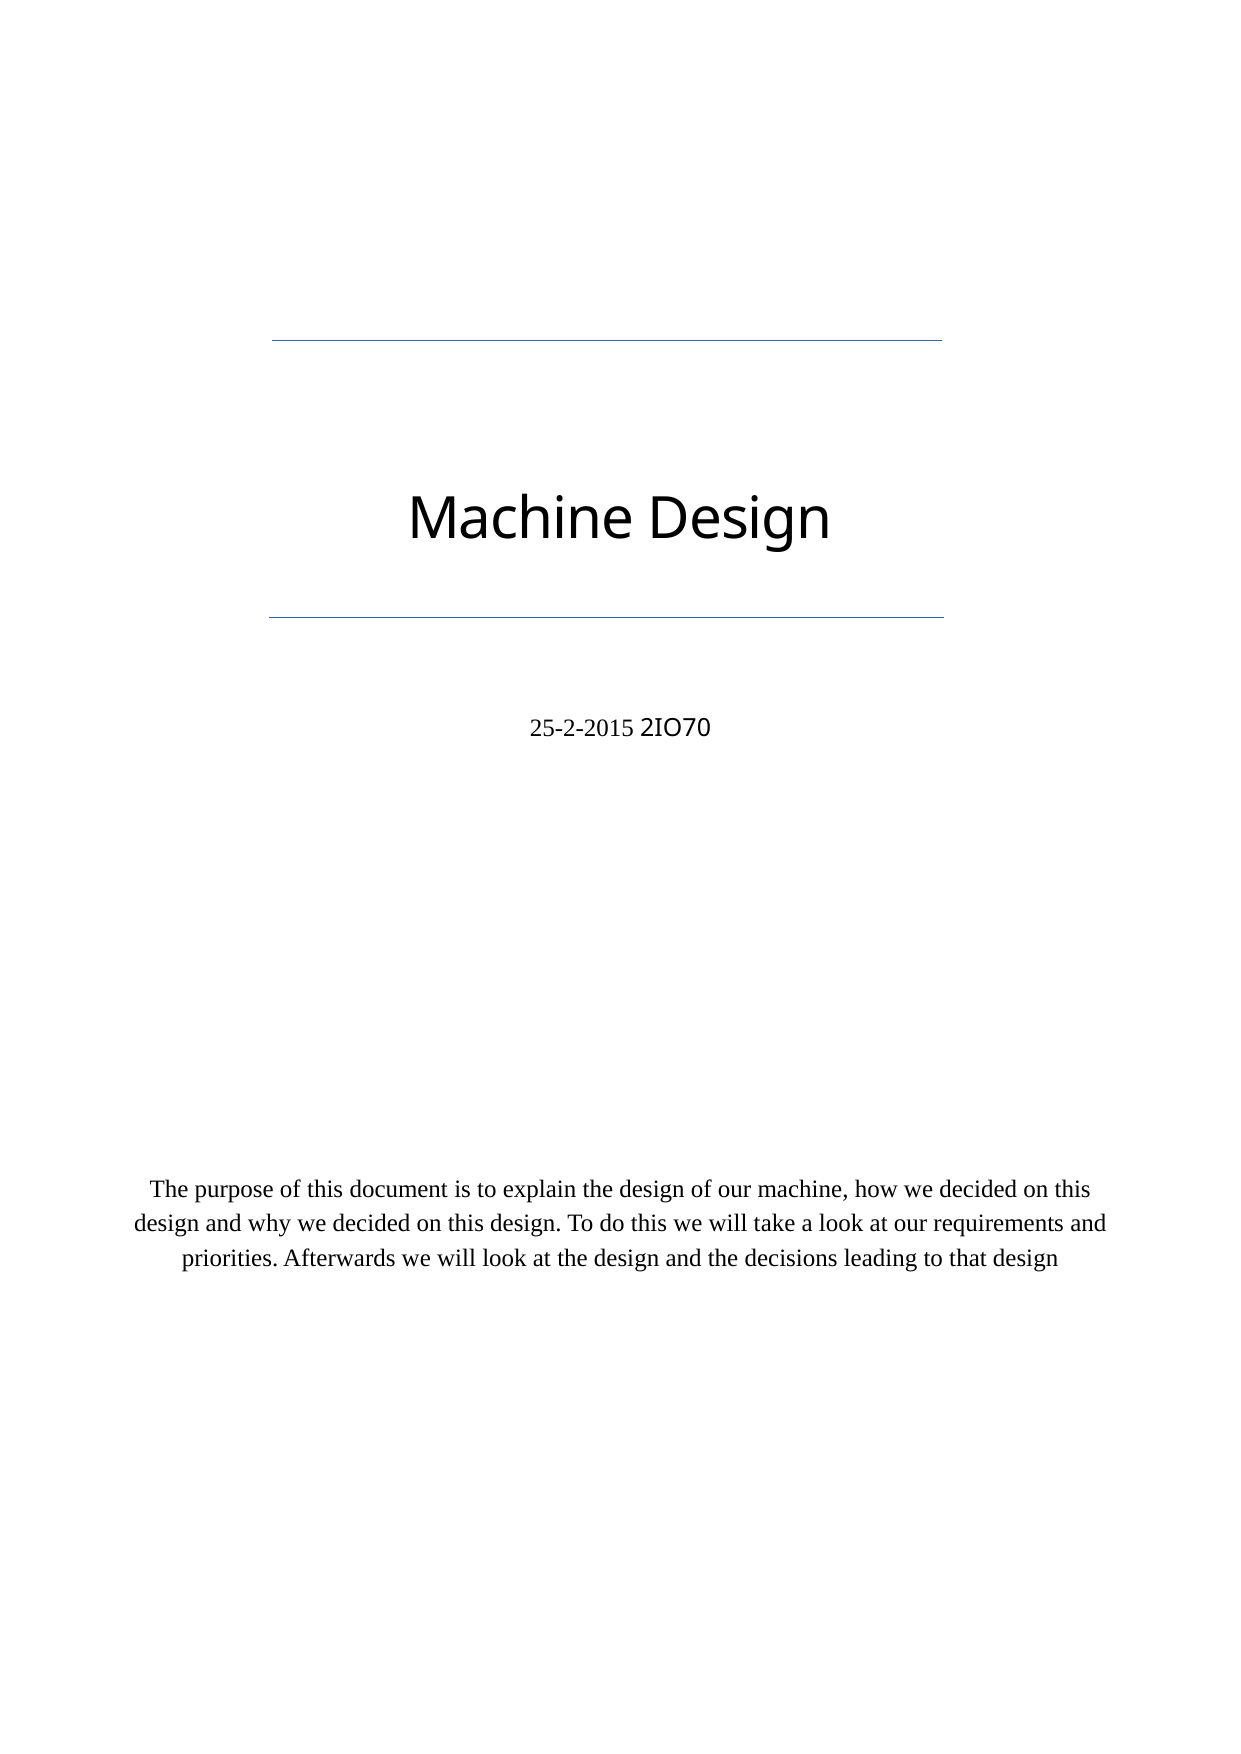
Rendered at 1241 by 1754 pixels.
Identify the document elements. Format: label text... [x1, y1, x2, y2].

text 25-2-2015 2IO70 [118, 710, 1122, 744]
title Machine Design [118, 476, 1122, 555]
text The purpose of this document is to explain the design of our machine, how we decided on this design and why we decided on this design. To do this we will take a look at our requirements and priorities. Afterwards we will look at the design and the decisions leading to that design [118, 1174, 1122, 1272]
